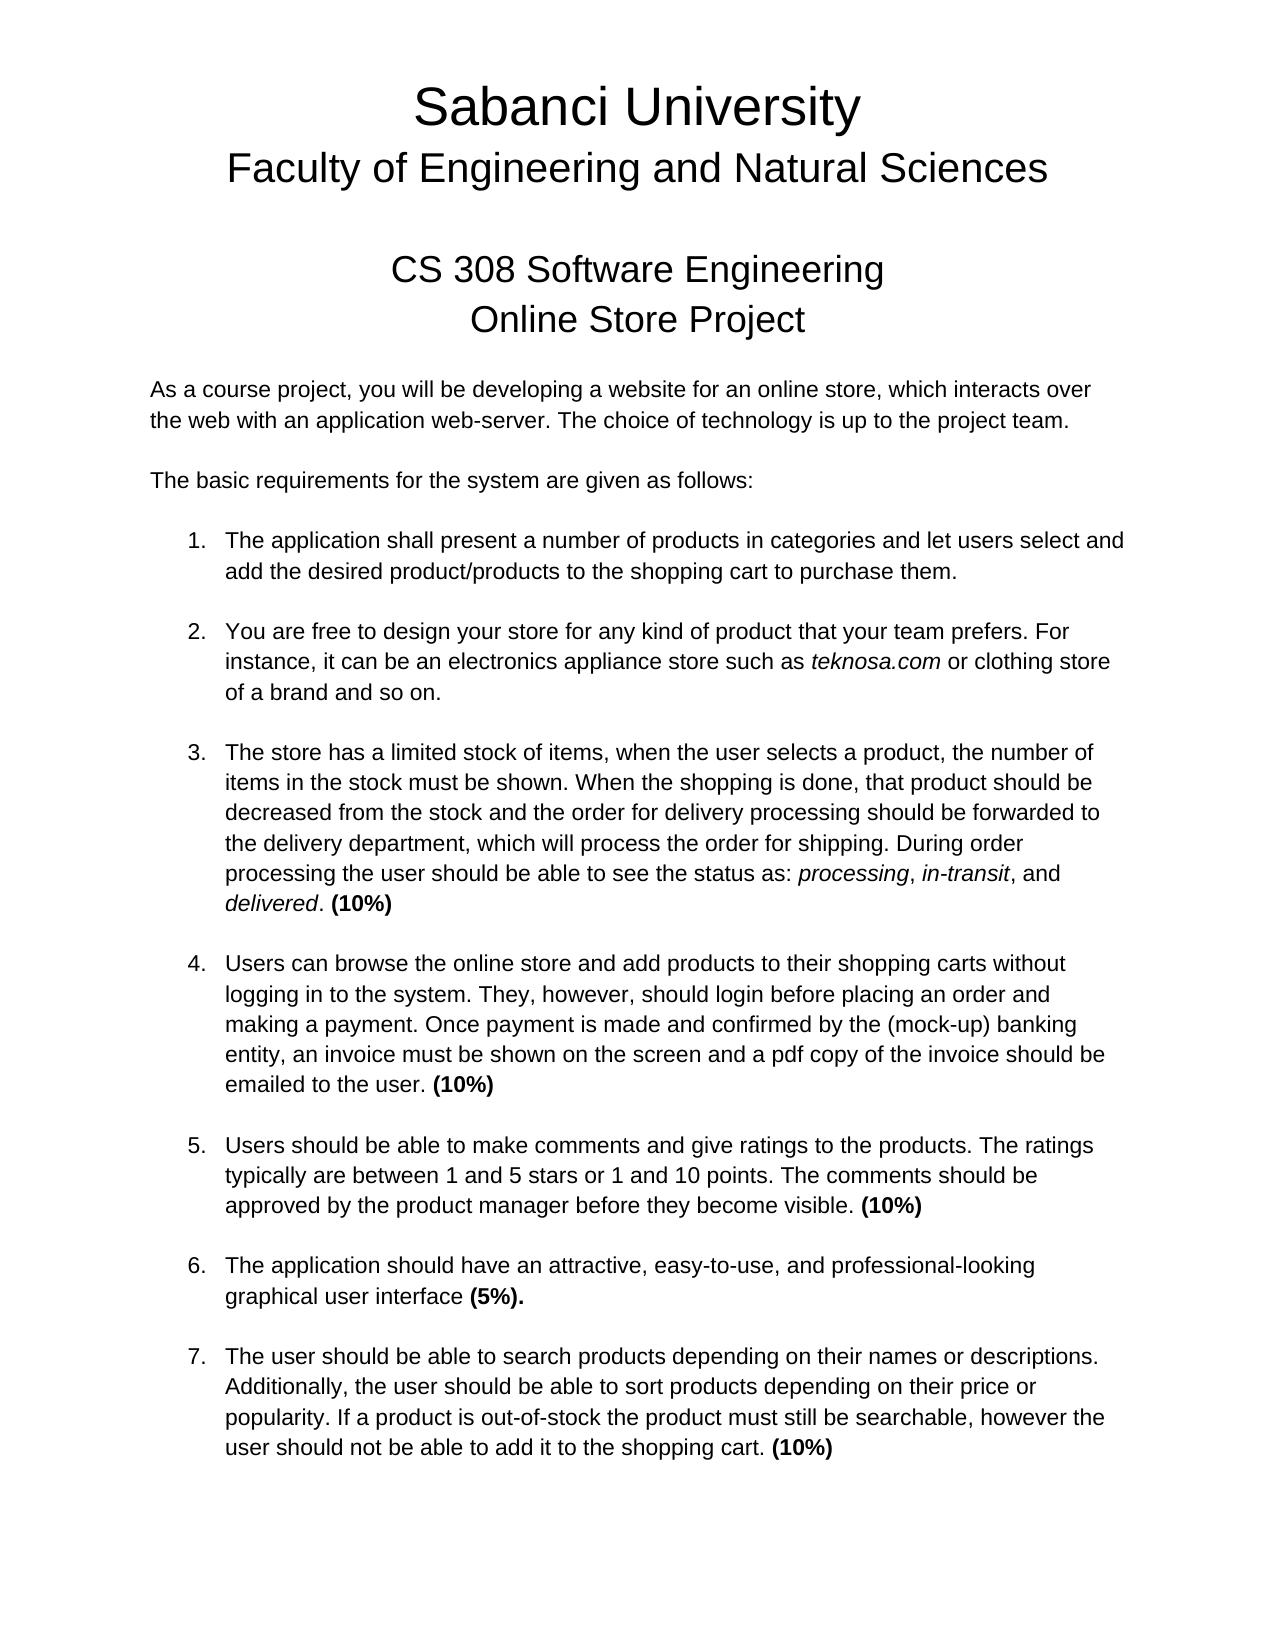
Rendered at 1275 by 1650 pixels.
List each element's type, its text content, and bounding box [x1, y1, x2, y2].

title Faculty of Engineering and Natural Sciences [150, 143, 1125, 191]
list Users can browse the online store and add products to their shopping carts without logging in to the system. They, however, should login before placing an order and making a payment. Once payment is made and confirmed by the (mock-up) banking entity, an invoice must be shown on the screen and a pdf copy of the invoice should be emailed to the user. (10%) [187, 950, 1125, 1098]
list Users should be able to make comments and give ratings to the products. The ratings typically are between 1 and 5 stars or 1 and 10 points. The comments should be approved by the product manager before they become visible. (10%) [187, 1132, 1125, 1218]
text As a course project, you will be developing a website for an online store, which interacts over the web with an application web-server. The choice of technology is up to the project team. [150, 376, 1125, 433]
list The user should be able to search products depending on their names or descriptions. Additionally, the user should be able to sort products depending on their price or popularity. If a product is out-of-stock the product must still be searchable, however the user should not be able to add it to the shopping cart. (10%) [187, 1343, 1125, 1460]
list The application shall present a number of products in categories and let users select and add the desired product/products to the shopping cart to purchase them. [187, 527, 1125, 584]
list You are free to design your store for any kind of product that your team prefers. For instance, it can be an electronics appliance store such as teknosa.com or clothing store of a brand and so on. [187, 618, 1125, 705]
text The basic requirements for the system are given as follows: [150, 467, 1125, 493]
list The store has a limited stock of items, when the user selects a product, the number of items in the stock must be shown. When the shopping is done, that product should be decreased from the stock and the order for delivery processing should be forwarded to the delivery department, which will process the order for shipping. During order processing the user should be able to see the status as: processing, in-transit, and delivered. (10%) [187, 739, 1125, 916]
text CS 308 Software Engineering [150, 247, 1125, 290]
title Online Store Project [150, 297, 1125, 340]
title Sabanci University [150, 75, 1125, 137]
list The application should have an attractive, easy-to-use, and professional-looking graphical user interface (5%). [187, 1252, 1125, 1309]
